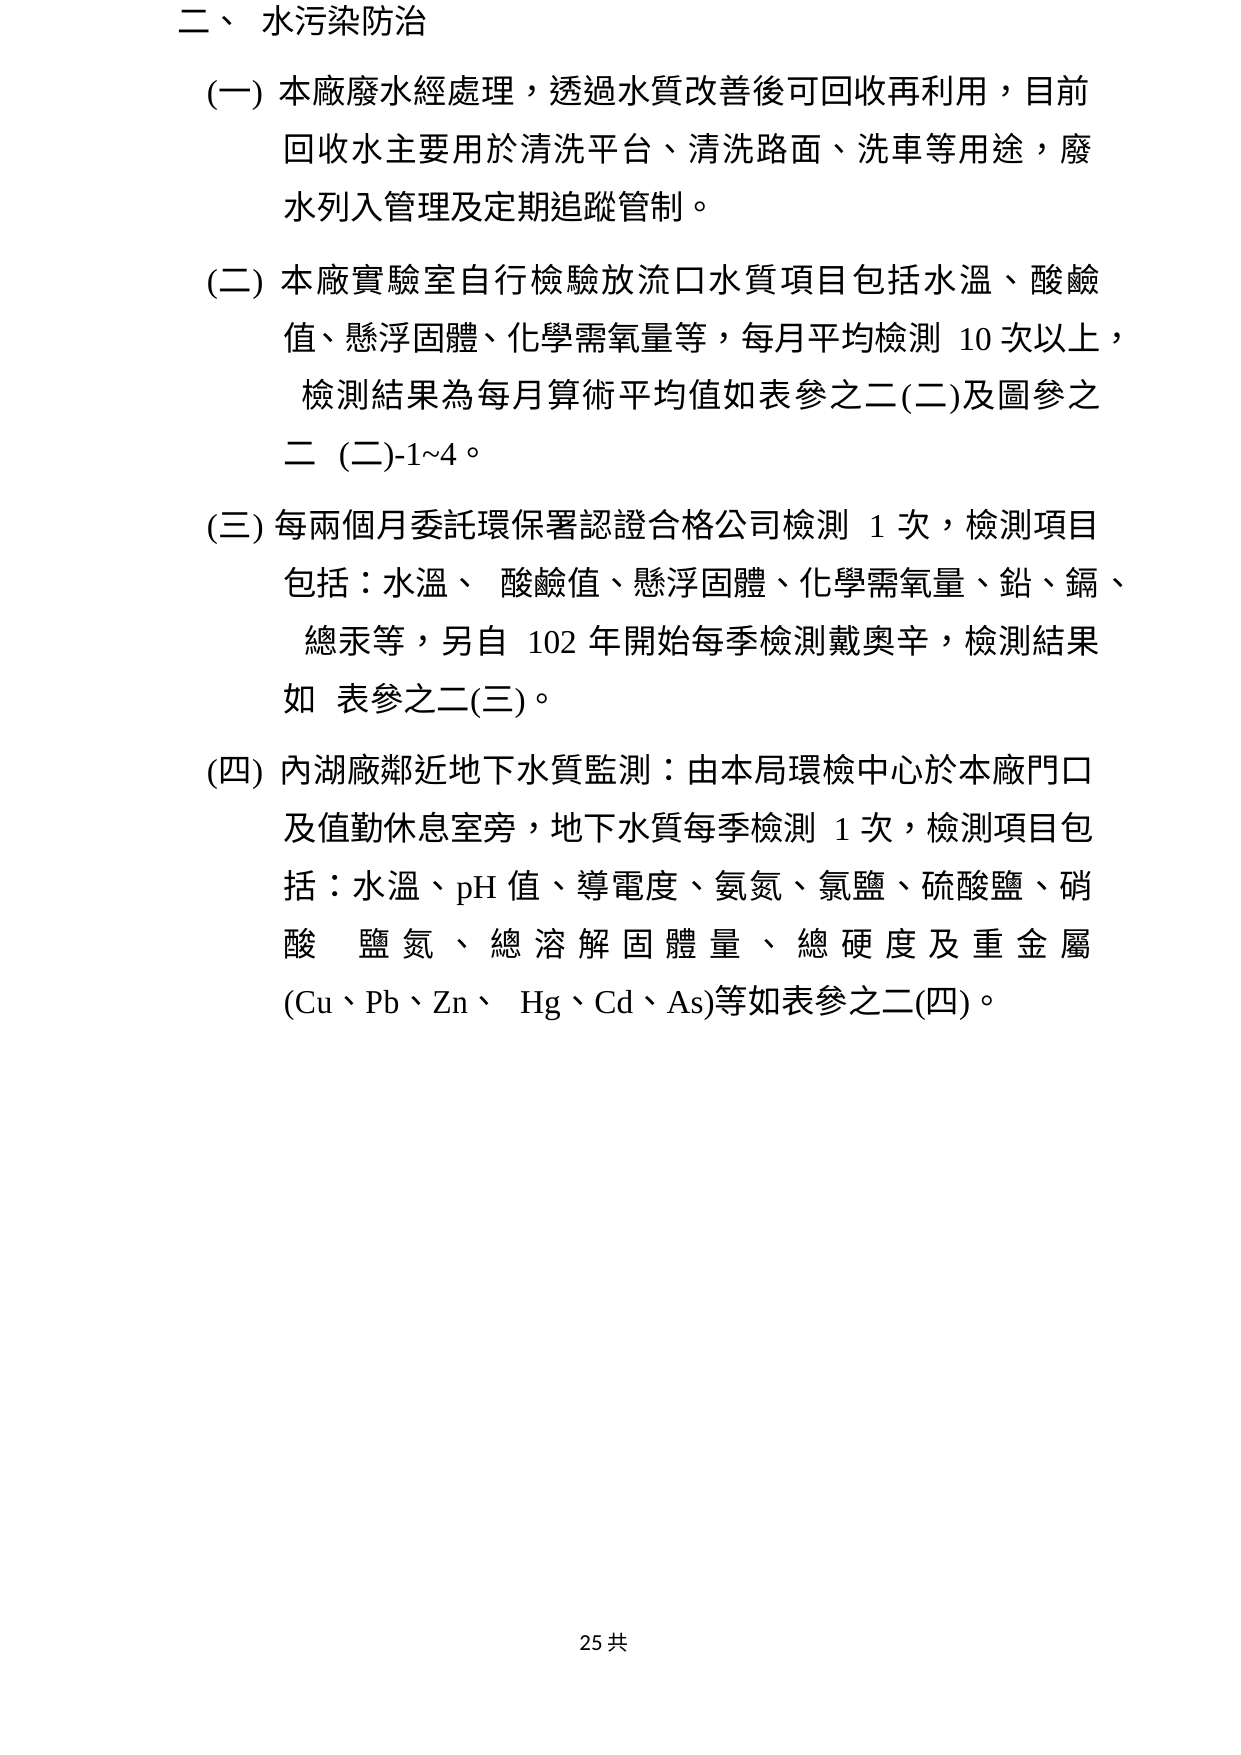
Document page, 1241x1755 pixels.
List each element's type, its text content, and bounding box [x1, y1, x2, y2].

text 二、 水污染防治 [177, 0, 1113, 42]
text (三) 每兩個月委託環保署認證合格公司檢測 1 次，檢測項目 包括：水溫、 酸鹼值、懸浮固體、化學需氧量、鉛、鎘、 總汞等，另自 102 年開始每季檢測戴奧辛，檢測結果如 表參之二(三)。 [207, 499, 1101, 721]
text (一) 本廠廢水經處理，透過水質改善後可回收再利用，目前 回收水主要用於清洗平台、清洗路面、洗車等用途，廢 水列入管理及定期追蹤管制。 [207, 65, 1092, 229]
text (二) 本廠實驗室自行檢驗放流口水質項目包括水溫、酸鹼 值、懸浮固體、化學需氧量等，每月平均檢測 10 次以上， 檢測結果為每月算術平均值如表參之二(二)及圖參之二 (二)-1~4。 [207, 254, 1102, 475]
text (四) 內湖廠鄰近地下水質監測：由本局環檢中心於本廠門口 及值勤休息室旁，地下水質每季檢測 1 次，檢測項目包 括：水溫、pH 值、導電度、氨氮、氯鹽、硫酸鹽、硝酸 鹽氮、總溶解固體量、總硬度及重金屬(Cu、Pb、Zn、 Hg、Cd、As)等如表參之二(四)。 [207, 744, 1093, 1023]
